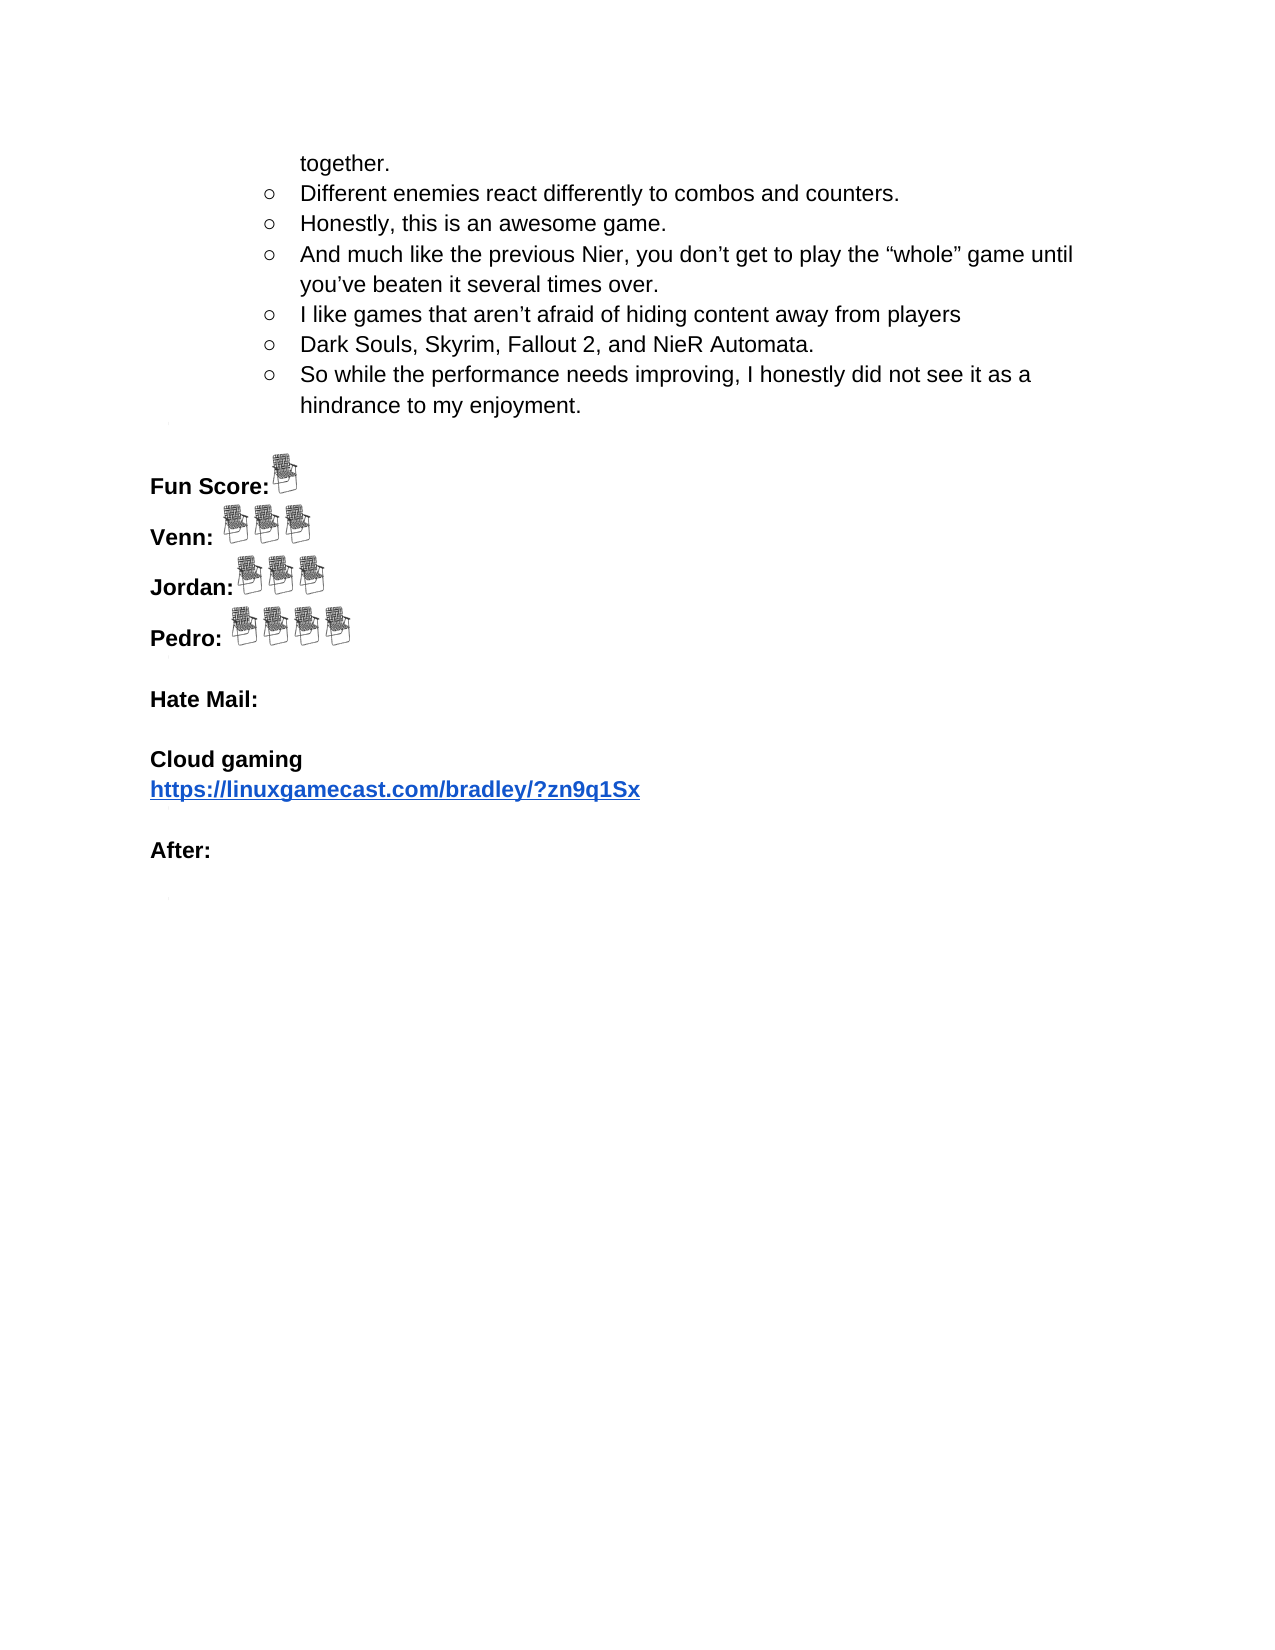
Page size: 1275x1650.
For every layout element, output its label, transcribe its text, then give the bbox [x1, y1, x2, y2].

picture [220, 502, 314, 545]
text Hate Mail: [150, 686, 1125, 712]
text https://linuxgamecast.com/bradley/?zn9q1Sx [150, 776, 1125, 803]
list Honestly, this is an awesome game. [262, 210, 1125, 237]
text Cloud gaming [150, 746, 1125, 772]
picture [228, 604, 354, 647]
list together. [262, 150, 1125, 176]
picture [269, 452, 301, 495]
picture [234, 553, 328, 596]
text Fun Score: [150, 452, 1125, 499]
list I like games that aren’t afraid of hiding content away from players [262, 301, 1125, 327]
text Venn: [150, 503, 1125, 550]
list And much like the previous Nier, you don’t get to play the “whole” game until you’ve beaten it several times over. [262, 241, 1125, 297]
text After: [150, 837, 1125, 863]
list So while the performance needs improving, I honestly did not see it as a hindrance to my enjoyment. [262, 361, 1125, 418]
list Different enemies react differently to combos and counters. [262, 180, 1125, 207]
list Dark Souls, Skyrim, Fallout 2, and NieR Automata. [262, 331, 1125, 358]
text Jordan: Pedro: [150, 554, 1125, 652]
